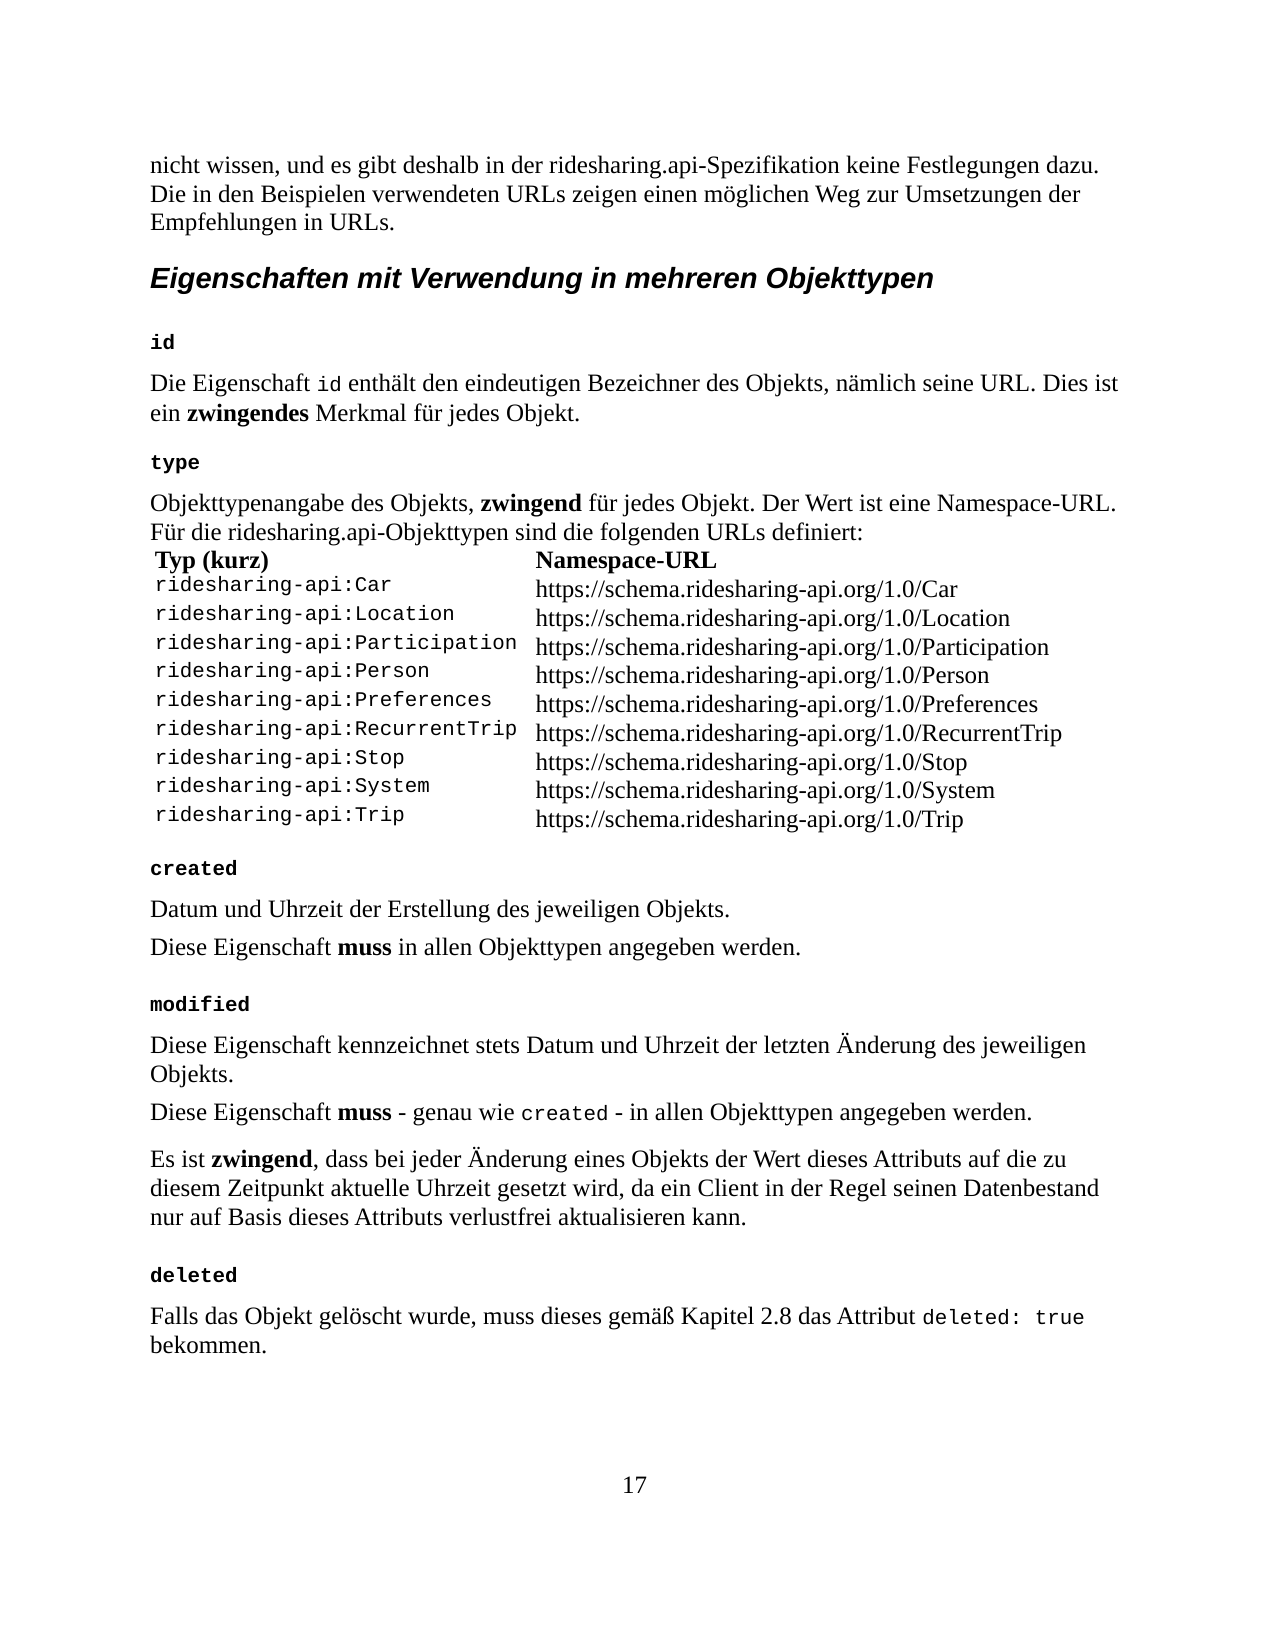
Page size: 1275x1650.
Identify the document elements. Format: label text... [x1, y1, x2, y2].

table_cell https://schema.ridesharing-api.org/1.0/Person [531, 660, 1125, 689]
table_cell ridesharing-api:Participation [150, 632, 531, 660]
subtitle id [150, 332, 1125, 356]
table_cell ridesharing-api:System [150, 775, 531, 804]
text Diese Eigenschaft muss - genau wie created - in allen Objekttypen angegeben werden. [150, 1097, 1125, 1127]
subtitle created [150, 858, 1125, 882]
table_header Typ (kurz) [150, 545, 531, 574]
table_cell ridesharing-api:Preferences [150, 689, 531, 718]
table_cell https://schema.ridesharing-api.org/1.0/System [531, 775, 1125, 804]
text Diese Eigenschaft kennzeichnet stets Datum und Uhrzeit der letzten Änderung des jeweiligen Objekts. [150, 1031, 1125, 1088]
text Diese Eigenschaft muss in allen Objekttypen angegeben werden. [150, 932, 1125, 961]
table_cell https://schema.ridesharing-api.org/1.0/Location [531, 603, 1125, 632]
table_cell https://schema.ridesharing-api.org/1.0/RecurrentTrip [531, 718, 1125, 747]
subtitle modified [150, 994, 1125, 1018]
table_cell https://schema.ridesharing-api.org/1.0/Stop [531, 747, 1125, 775]
subtitle type [150, 452, 1125, 475]
table_header Namespace-URL [531, 545, 1125, 574]
table_cell https://schema.ridesharing-api.org/1.0/Preferences [531, 689, 1125, 718]
text Objekttypenangabe des Objekts, zwingend für jedes Objekt. Der Wert ist eine Namespace-URL. Für die ridesharing.api-Objekttypen sind die folgenden URLs definiert: [150, 488, 1125, 545]
text Datum und Uhrzeit der Erstellung des jeweiligen Objekts. [150, 894, 1125, 923]
table_cell ridesharing-api:Stop [150, 747, 531, 775]
text Es ist zwingend, dass bei jeder Änderung eines Objekts der Wert dieses Attributs auf die zu diesem Zeitpunkt aktuelle Uhrzeit gesetzt wird, da ein Client in der Regel seinen Datenbestand nur auf Basis dieses Attributs verlustfrei aktualisieren kann. [150, 1144, 1125, 1231]
text nicht wissen, und es gibt deshalb in der ridesharing.api-Spezifikation keine Festlegungen dazu. Die in den Beispielen verwendeten URLs zeigen einen möglichen Weg zur Umsetzungen der Empfehlungen in URLs. [150, 150, 1125, 236]
table_cell https://schema.ridesharing-api.org/1.0/Car [531, 574, 1125, 603]
subtitle deleted [150, 1265, 1125, 1288]
table_cell ridesharing-api:Car [150, 574, 531, 603]
text Falls das Objekt gelöscht wurde, muss dieses gemäß Kapitel 2.8 das Attribut deleted: true bekommen. [150, 1301, 1125, 1359]
table_cell ridesharing-api:Trip [150, 804, 531, 833]
table_cell https://schema.ridesharing-api.org/1.0/Participation [531, 632, 1125, 660]
table_cell ridesharing-api:RecurrentTrip [150, 718, 531, 747]
text Die Eigenschaft id enthält den eindeutigen Bezeichner des Objekts, nämlich seine URL. Dies ist ein zwingendes Merkmal für jedes Objekt. [150, 368, 1125, 427]
table_cell ridesharing-api:Person [150, 660, 531, 689]
table_cell ridesharing-api:Location [150, 603, 531, 632]
table_cell https://schema.ridesharing-api.org/1.0/Trip [531, 804, 1125, 833]
subtitle Eigenschaften mit Verwendung in mehreren Objekttypen [150, 261, 1125, 295]
